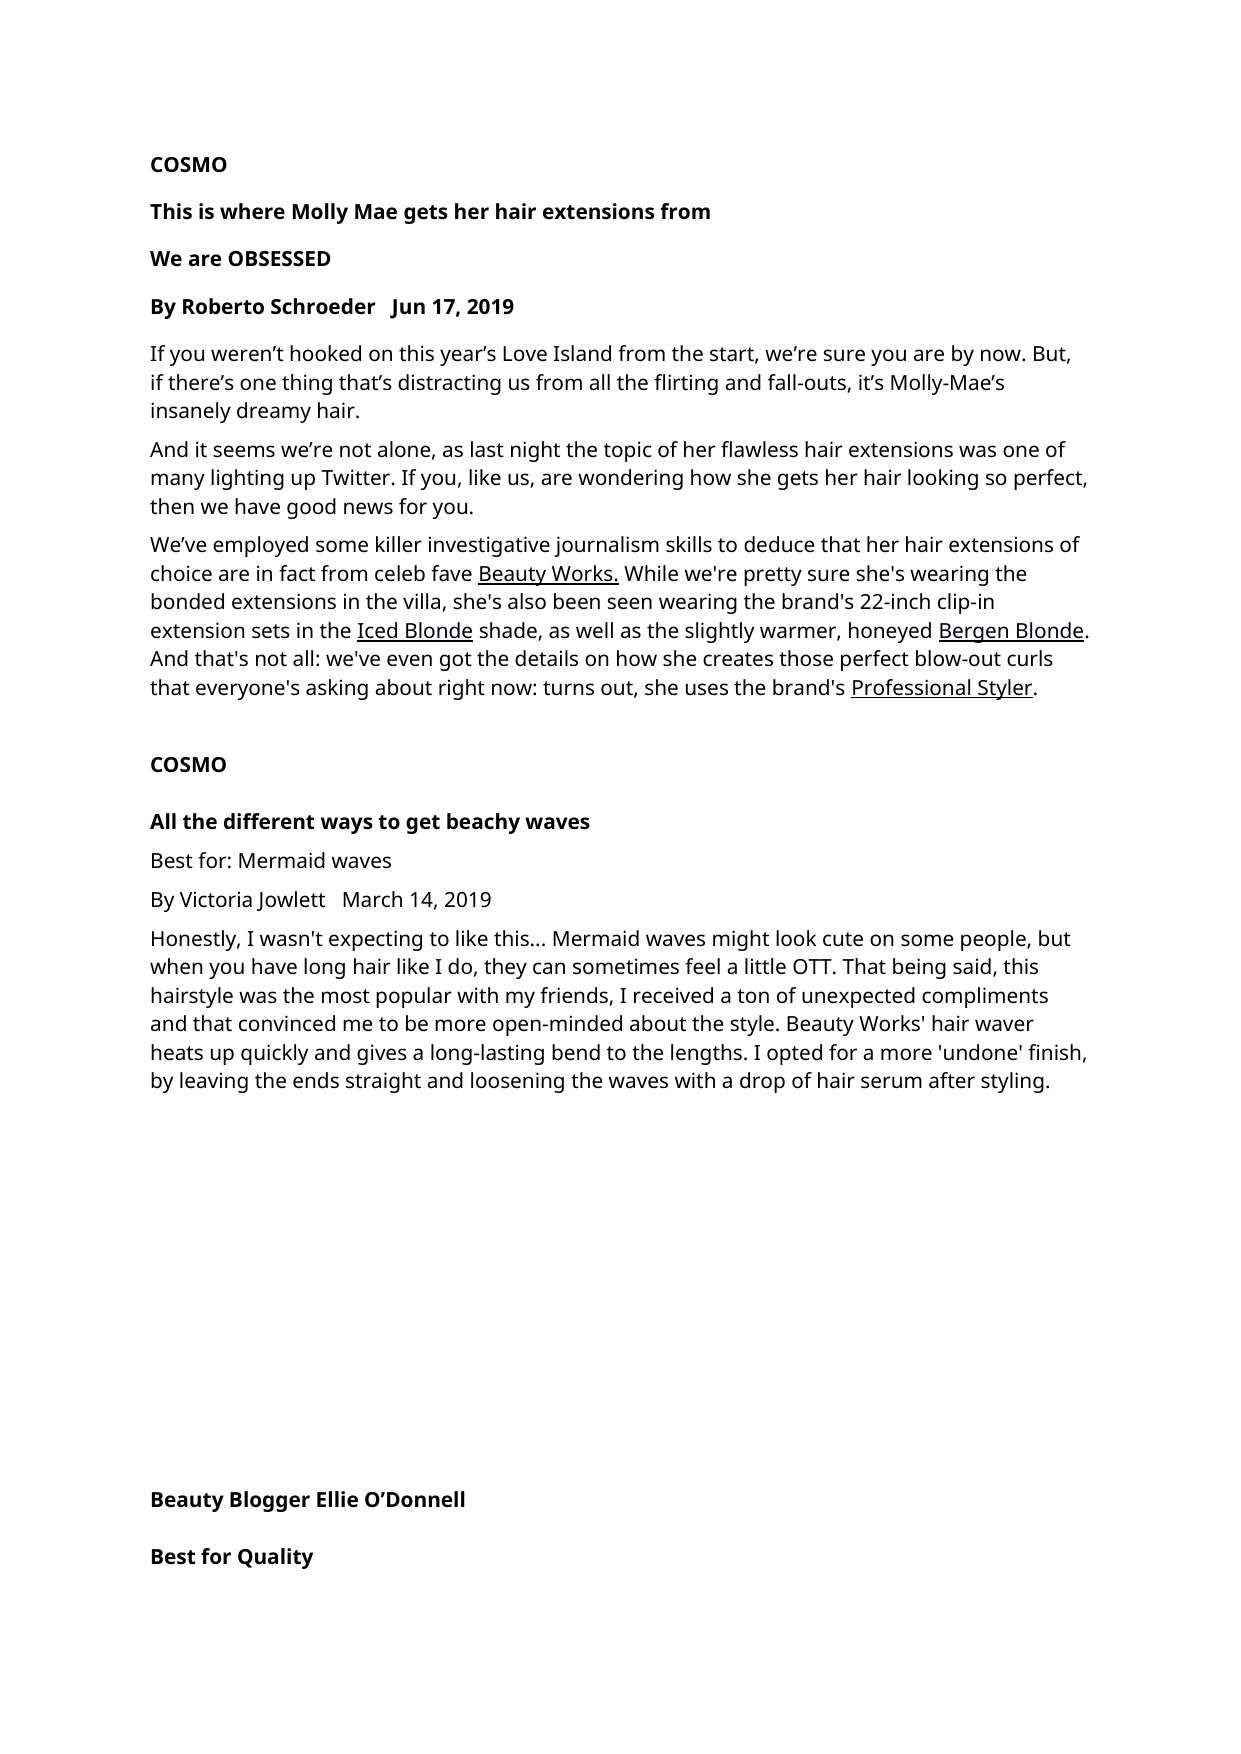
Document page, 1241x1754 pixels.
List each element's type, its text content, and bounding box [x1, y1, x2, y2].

subtitle COSMO [150, 751, 1090, 779]
text By Roberto Schroeder Jun 17, 2019 [150, 292, 1090, 320]
text Best for: Mermaid waves [150, 846, 1090, 875]
text If you weren’t hooked on this year’s Love Island from the start, we’re sure you are by now. But, if there’s one thing that’s distracting us from all the flirting and fall-outs, it’s Molly-Mae’s insanely dreamy hair. [150, 339, 1090, 424]
text By Victoria Jowlett March 14, 2019 [150, 885, 1090, 913]
text We’ve employed some killer investigative journalism skills to deduce that her hair extensions of choice are in fact from celeb fave Beauty Works. While we're pretty sure she's wearing the bonded extensions in the villa, she's also been seen wearing the brand's 22-inch clip-in extension sets in the Iced Blonde shade, as well as the slightly warmer, honeyed Bergen Blonde. And that's not all: we've even got the details on how she creates those perfect blow-out curls that everyone's asking about right now: turns out, she uses the brand's Professional Styler. [150, 531, 1090, 701]
text We are OBSESSED [150, 244, 1090, 273]
text COSMO [150, 150, 1090, 178]
subtitle Beauty Blogger Ellie O’Donnell [150, 1485, 1090, 1513]
text And it seems we’re not alone, as last night the topic of her flawless hair extensions was one of many lighting up Twitter. If you, like us, are wondering how she gets her hair looking so perfect, then we have good news for you. [150, 435, 1090, 520]
text Honestly, I wasn't expecting to like this... Mermaid waves might look cute on some people, but when you have long hair like I do, they can sometimes feel a little OTT. That being said, this hairstyle was the most popular with my friends, I received a ton of unexpected compliments and that convinced me to be more open-minded about the style. Beauty Works' hair waver heats up quickly and gives a long-lasting bend to the lengths. I opted for a more 'undone' finish, by leaving the ends straight and loosening the waves with a drop of hair serum after styling. [150, 924, 1090, 1094]
subtitle All the different ways to get beachy waves [150, 807, 1090, 836]
text This is where Molly Mae gets her hair extensions from [150, 197, 1090, 226]
subtitle Best for Quality [150, 1542, 1090, 1570]
